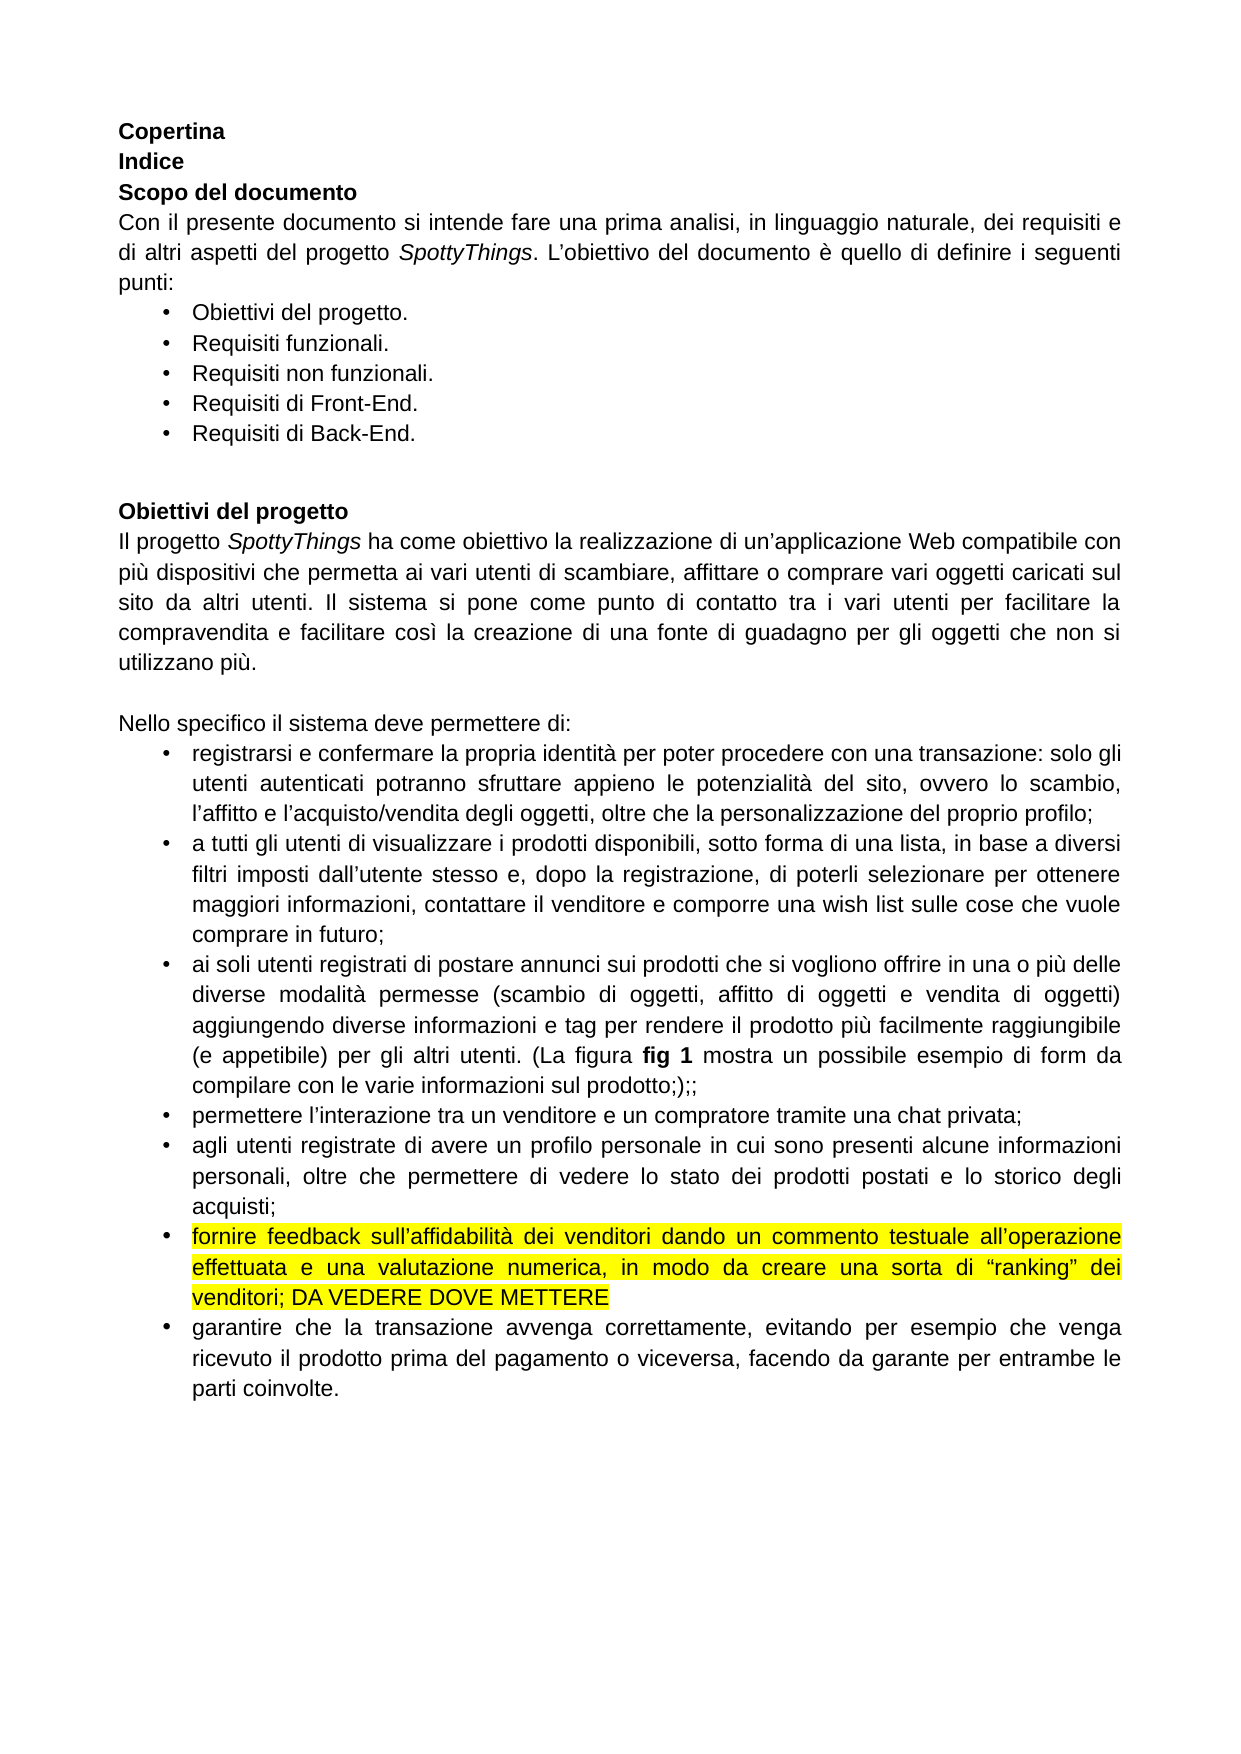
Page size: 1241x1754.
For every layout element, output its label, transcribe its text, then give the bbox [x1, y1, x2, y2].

list Obiettivi del progetto. [162, 299, 1122, 326]
text Obiettivi del progetto [118, 498, 1122, 524]
text Nello specifico il sistema deve permettere di: [118, 709, 1122, 736]
list Requisiti non funzionali. [162, 360, 1122, 386]
list a tutti gli utenti di visualizzare i prodotti disponibili, sotto forma di una lista, in base a diversi filtri imposti dall’utente stesso e, dopo la registrazione, di poterli selezionare per ottenere maggiori informazioni, contattare il venditore e comporre una wish list sulle cose che vuole comprare in futuro; [162, 830, 1122, 947]
list permettere l’interazione tra un venditore e un compratore tramite una chat privata; [162, 1102, 1122, 1128]
text Con il presente documento si intende fare una prima analisi, in linguaggio naturale, dei requisiti e di altri aspetti del progetto SpottyThings. L’obiettivo del documento è quello di definire i seguenti punti: [118, 209, 1122, 296]
list Requisiti di Back-End. [162, 420, 1122, 447]
list registrarsi e confermare la propria identità per poter procedere con una transazione: solo gli utenti autenticati potranno sfruttare appieno le potenzialità del sito, ovvero lo scambio, l’affitto e l’acquisto/vendita degli oggetti, oltre che la personalizzazione del proprio profilo; [162, 740, 1122, 826]
text Copertina [118, 118, 1122, 144]
list ai soli utenti registrati di postare annunci sui prodotti che si vogliono offrire in una o più delle diverse modalità permesse (scambio di oggetti, affitto di oggetti e vendita di oggetti) aggiungendo diverse informazioni e tag per rendere il prodotto più facilmente raggiungibile (e appetibile) per gli altri utenti. (La figura fig 1 mostra un possibile esempio di form da compilare con le varie informazioni sul prodotto;);; [162, 951, 1122, 1098]
list Requisiti di Front-End. [162, 390, 1122, 416]
text Il progetto SpottyThings ha come obiettivo la realizzazione di un’applicazione Web compatibile con più dispositivi che permetta ai vari utenti di scambiare, affittare o comprare vari oggetti caricati sul sito da altri utenti. Il sistema si pone come punto di contatto tra i vari utenti per facilitare la compravendita e facilitare così la creazione di una fonte di guadagno per gli oggetti che non si utilizzano più. [118, 528, 1122, 675]
list Requisiti funzionali. [162, 329, 1122, 356]
list garantire che la transazione avvenga correttamente, evitando per esempio che venga ricevuto il prodotto prima del pagamento o viceversa, facendo da garante per entrambe le parti coinvolte. [162, 1314, 1122, 1401]
list agli utenti registrate di avere un profilo personale in cui sono presenti alcune informazioni personali, oltre che permettere di vedere lo stato dei prodotti postati e lo storico degli acquisti; [162, 1132, 1122, 1219]
text Indice [118, 148, 1122, 175]
list fornire feedback sull’affidabilità dei venditori dando un commento testuale all’operazione effettuata e una valutazione numerica, in modo da creare una sorta di “ranking” dei venditori; DA VEDERE DOVE METTERE [162, 1223, 1122, 1310]
text Scopo del documento [118, 178, 1122, 205]
